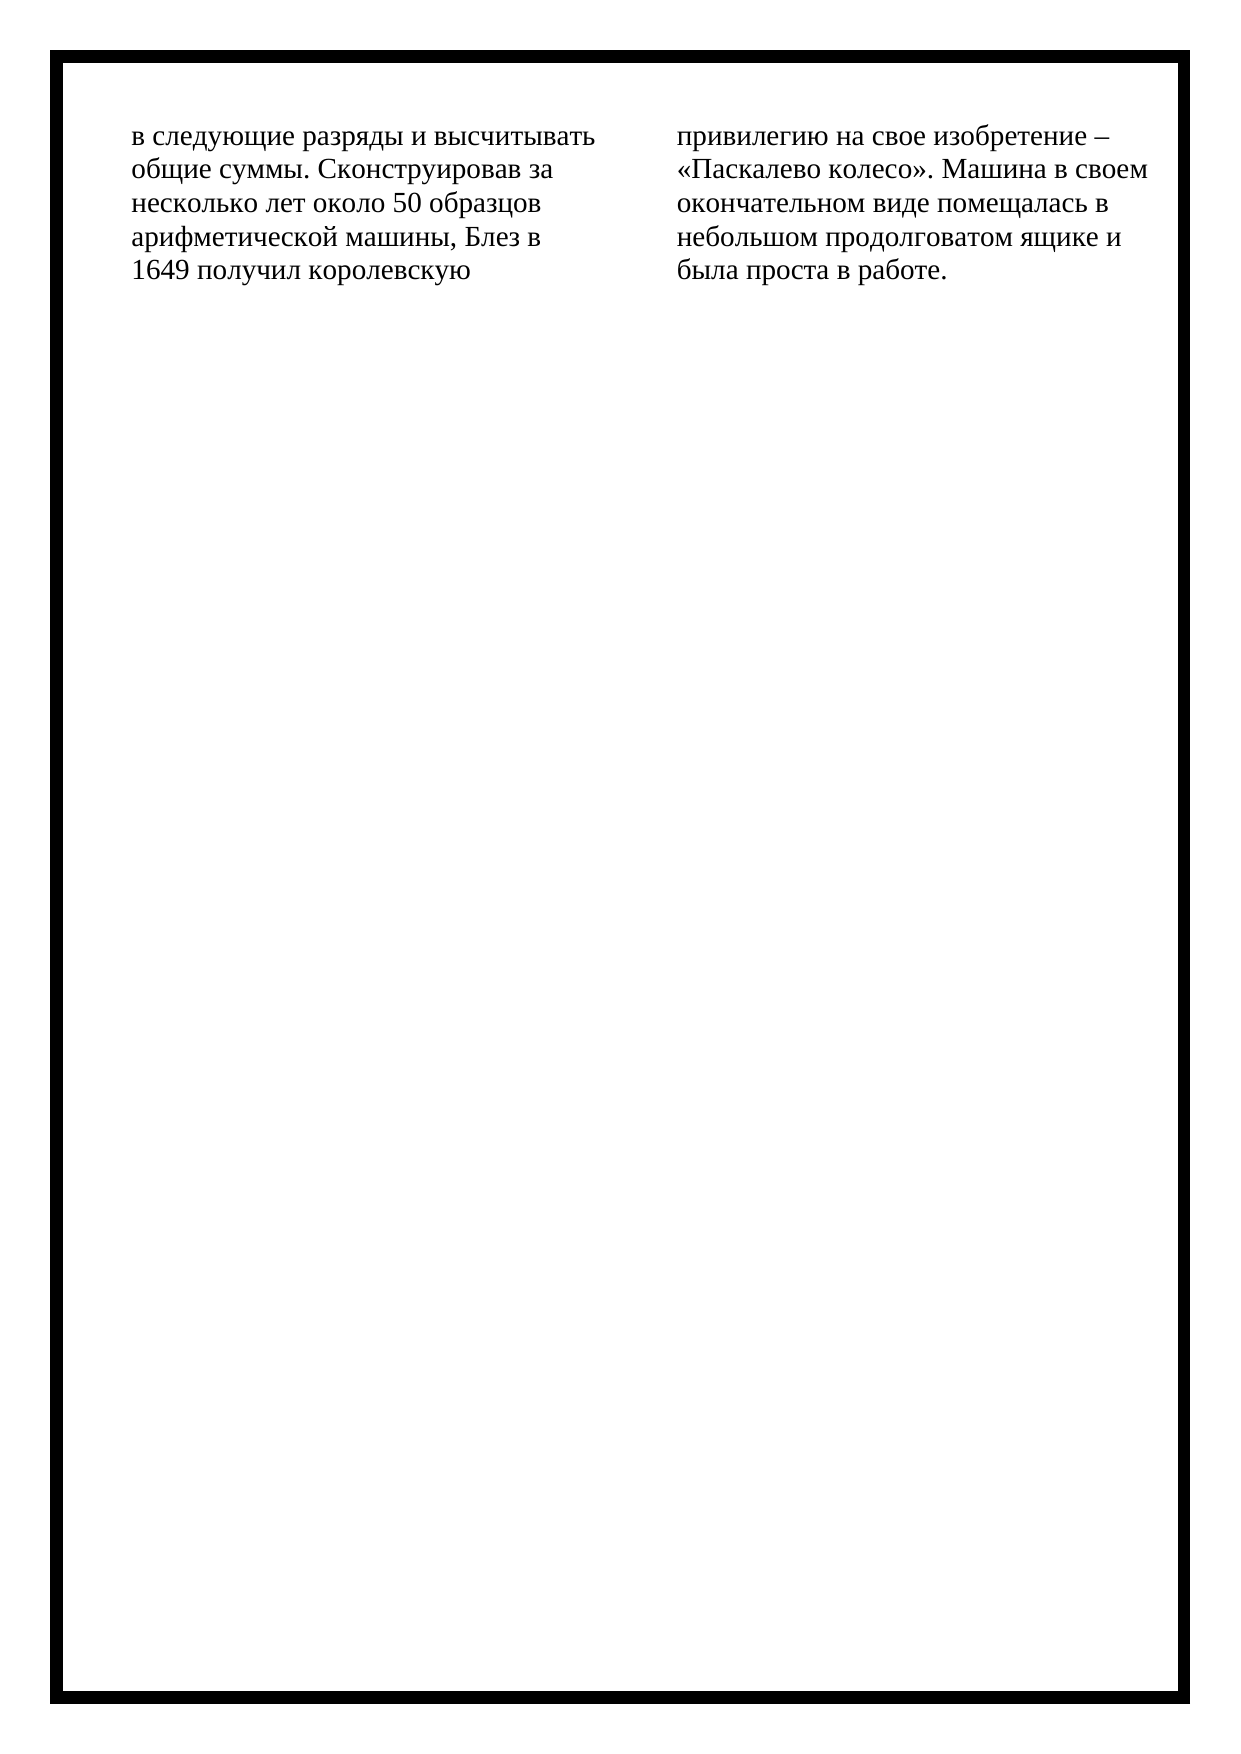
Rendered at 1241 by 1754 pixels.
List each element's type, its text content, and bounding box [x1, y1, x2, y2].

text в следующие разряды и высчитывать общие суммы. Сконструировав за несколько лет около 50 образцов арифметической машины, Блез в 1649 получил королевскую [131, 118, 603, 286]
text привилегию на свое изобретение – «Паскалево колесо». Машина в своем окончательном виде помещалась в небольшом продолговатом ящике и была проста в работе. [677, 118, 1148, 286]
